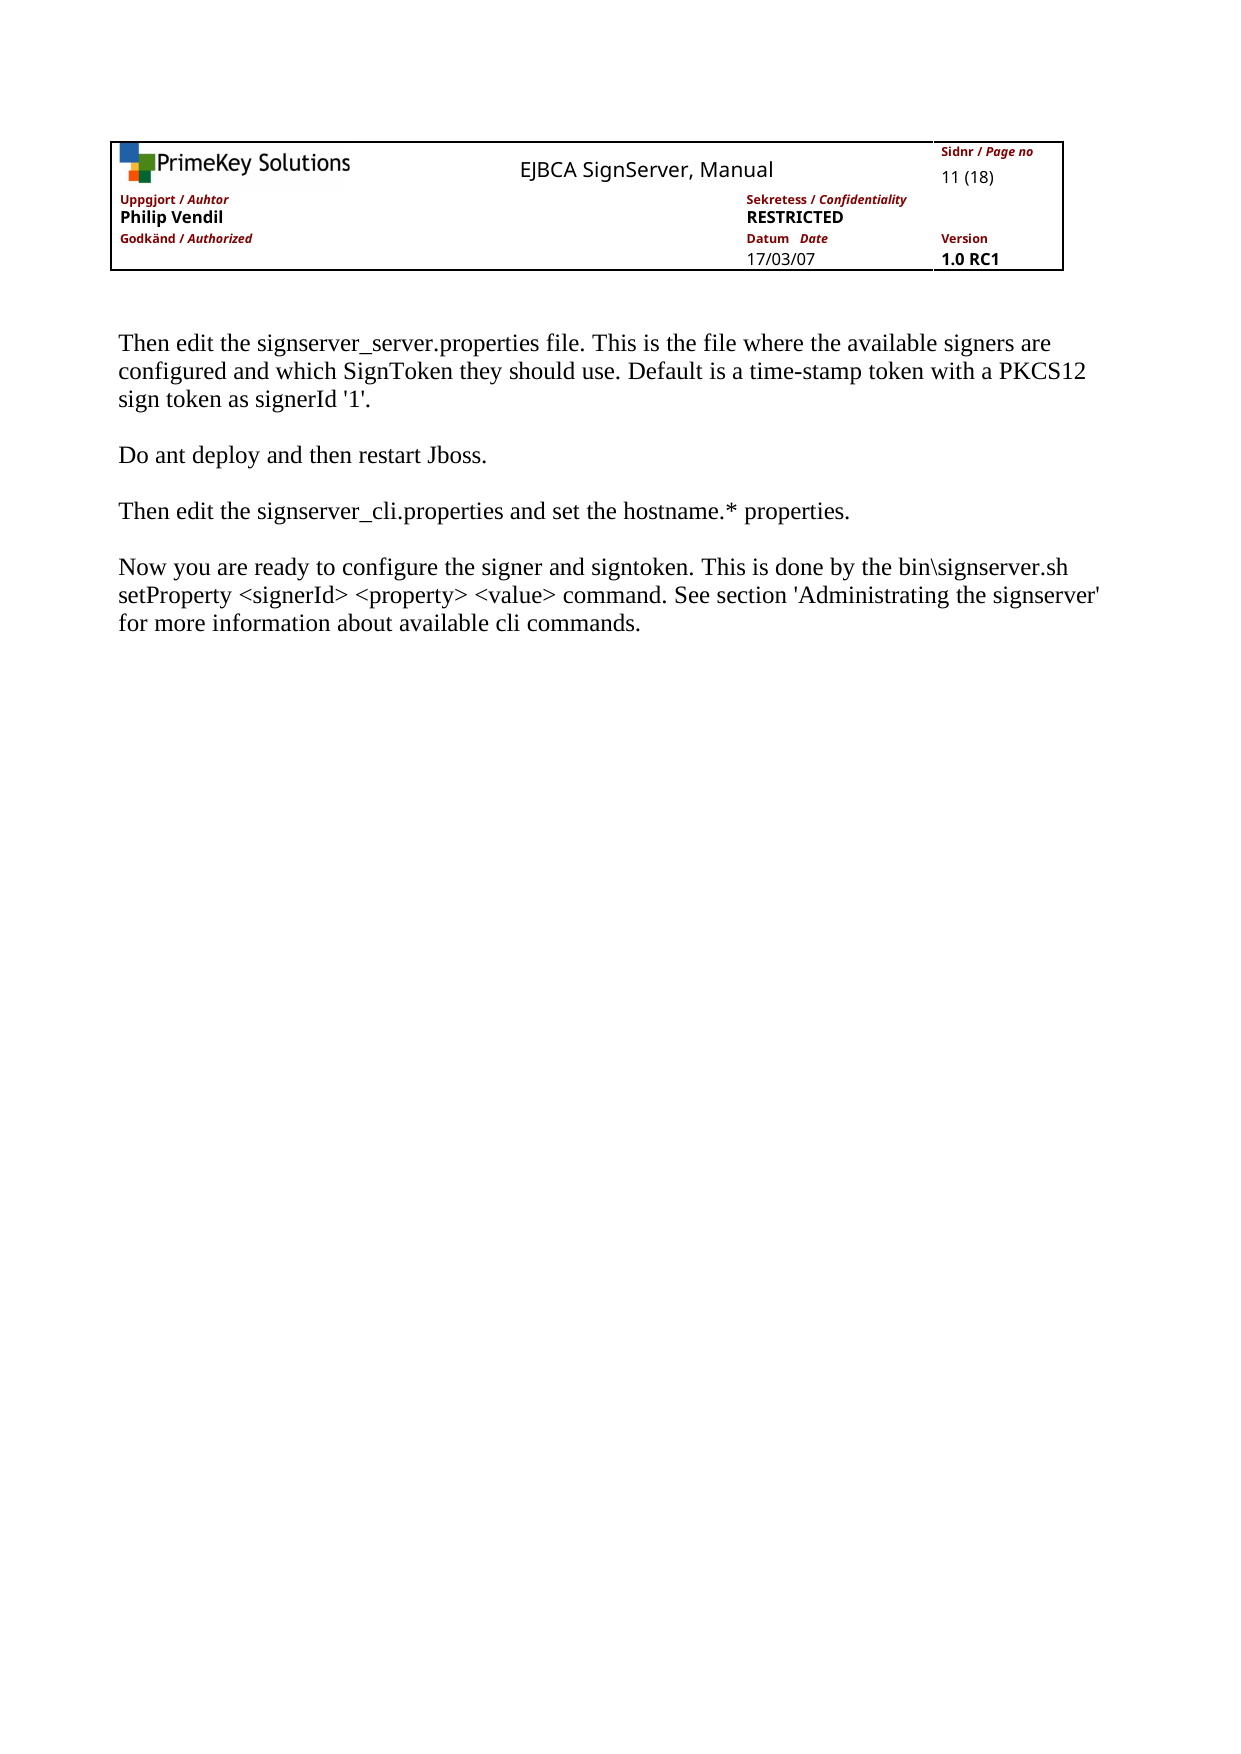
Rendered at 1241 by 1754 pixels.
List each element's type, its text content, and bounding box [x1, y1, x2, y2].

text Then edit the signserver_cli.properties and set the hostname.* properties. [118, 497, 1122, 525]
text Do ant deploy and then restart Jboss. [118, 441, 1122, 469]
text Then edit the signserver_server.properties file. This is the file where the available signers are configured and which SignToken they should use. Default is a time-stamp token with a PKCS12 sign token as signerId '1'. [118, 329, 1122, 413]
text Now you are ready to configure the signer and signtoken. This is done by the bin\signserver.sh setProperty <signerId> <property> <value> command. See section 'Administrating the signserver' for more information about available cli commands. [118, 553, 1122, 637]
